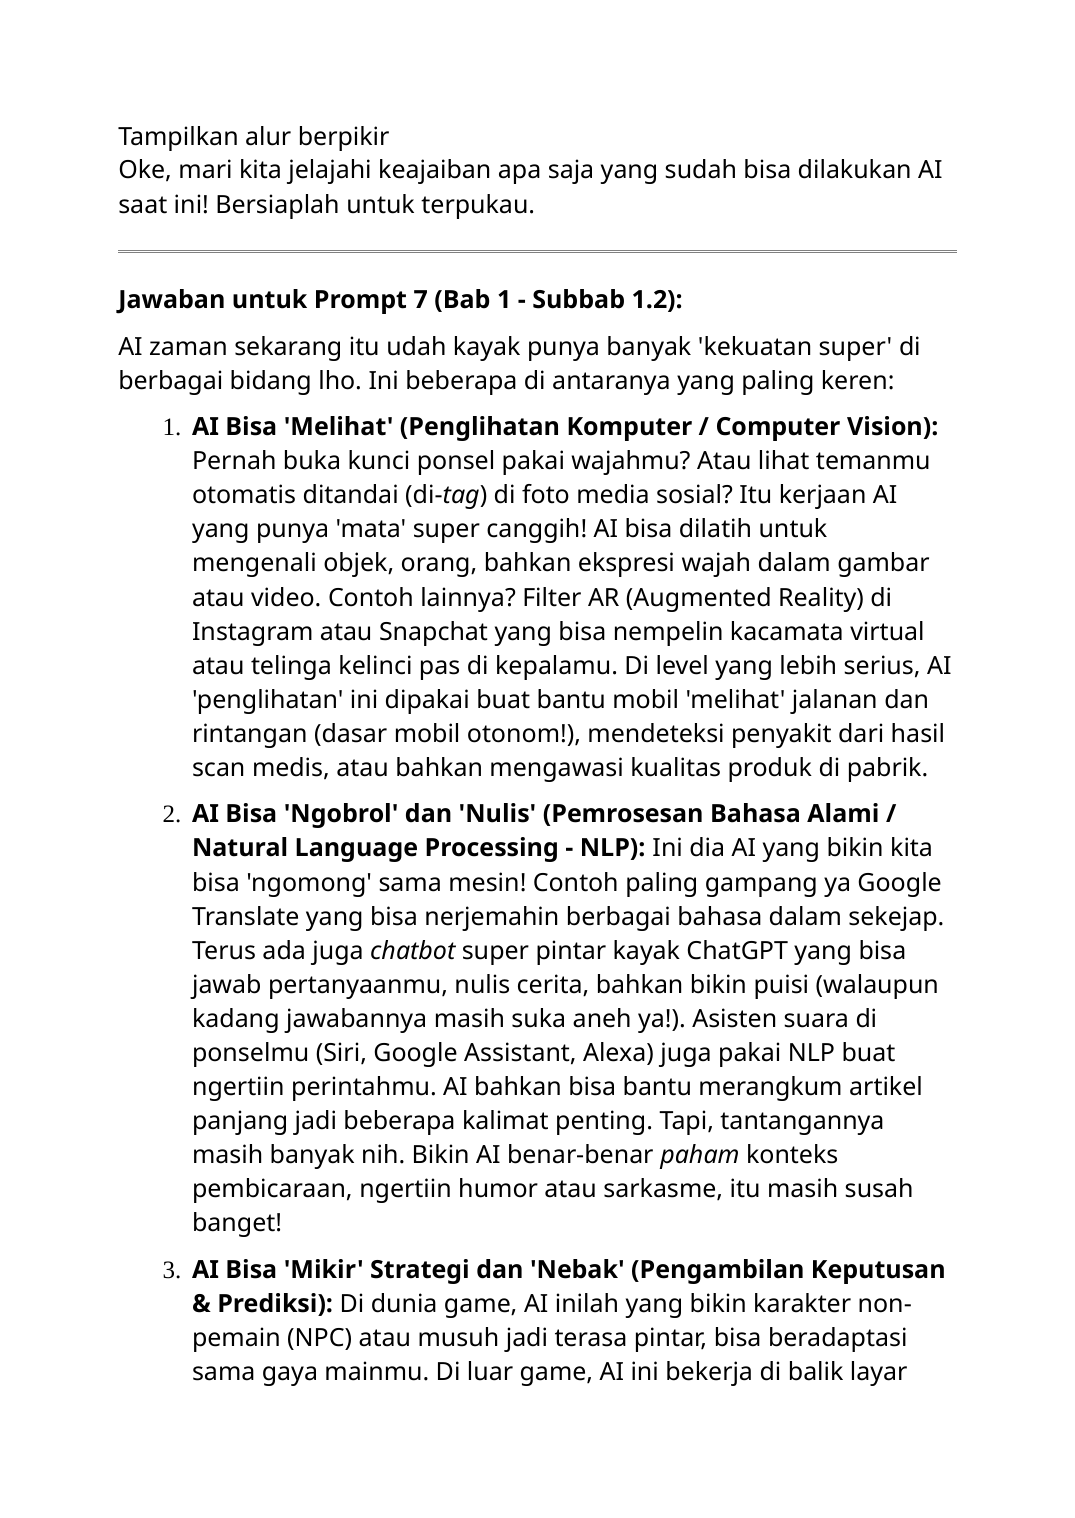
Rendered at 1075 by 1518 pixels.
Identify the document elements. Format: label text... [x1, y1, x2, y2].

list AI Bisa 'Melihat' (Penglihatan Komputer / Computer Vision): Pernah buka kunci ponsel pakai wajahmu? Atau lihat temanmu otomatis ditandai (di-tag) di foto media sosial? Itu kerjaan AI yang punya 'mata' super canggih! AI bisa dilatih untuk mengenali objek, orang, bahkan ekspresi wajah dalam gambar atau video. Contoh lainnya? Filter AR (Augmented Reality) di Instagram atau Snapchat yang bisa nempelin kacamata virtual atau telinga kelinci pas di kepalamu. Di level yang lebih serius, AI 'penglihatan' ini dipakai buat bantu mobil 'melihat' jalanan dan rintangan (dasar mobil otonom!), mendeteksi penyakit dari hasil scan medis, atau bahkan mengawasi kualitas produk di pabrik. [162, 409, 957, 783]
list AI Bisa 'Mikir' Strategi dan 'Nebak' (Pengambilan Keputusan & Prediksi): Di dunia game, AI inilah yang bikin karakter non-pemain (NPC) atau musuh jadi terasa pintar, bisa beradaptasi sama gaya mainmu. Di luar game, AI ini bekerja di balik layar [162, 1251, 957, 1388]
text Oke, mari kita jelajahi keajaiban apa saja yang sudah bisa dilakukan AI saat ini! Bersiaplah untuk terpukau. [118, 152, 957, 220]
list AI Bisa 'Ngobrol' dan 'Nulis' (Pemrosesan Bahasa Alami / Natural Language Processing - NLP): Ini dia AI yang bikin kita bisa 'ngomong' sama mesin! Contoh paling gampang ya Google Translate yang bisa nerjemahin berbagai bahasa dalam sekejap. Terus ada juga chatbot super pintar kayak ChatGPT yang bisa jawab pertanyaanmu, nulis cerita, bahkan bikin puisi (walaupun kadang jawabannya masih suka aneh ya!). Asisten suara di ponselmu (Siri, Google Assistant, Alexa) juga pakai NLP buat ngertiin perintahmu. AI bahkan bisa bantu merangkum artikel panjang jadi beberapa kalimat penting. Tapi, tantangannya masih banyak nih. Bikin AI benar-benar paham konteks pembicaraan, ngertiin humor atau sarkasme, itu masih susah banget! [162, 796, 957, 1239]
text Jawaban untuk Prompt 7 (Bab 1 - Subbab 1.2): [118, 282, 957, 316]
text AI zaman sekarang itu udah kayak punya banyak 'kekuatan super' di berbagai bidang lho. Ini beberapa di antaranya yang paling keren: [118, 328, 957, 396]
text Tampilkan alur berpikir [118, 118, 957, 152]
